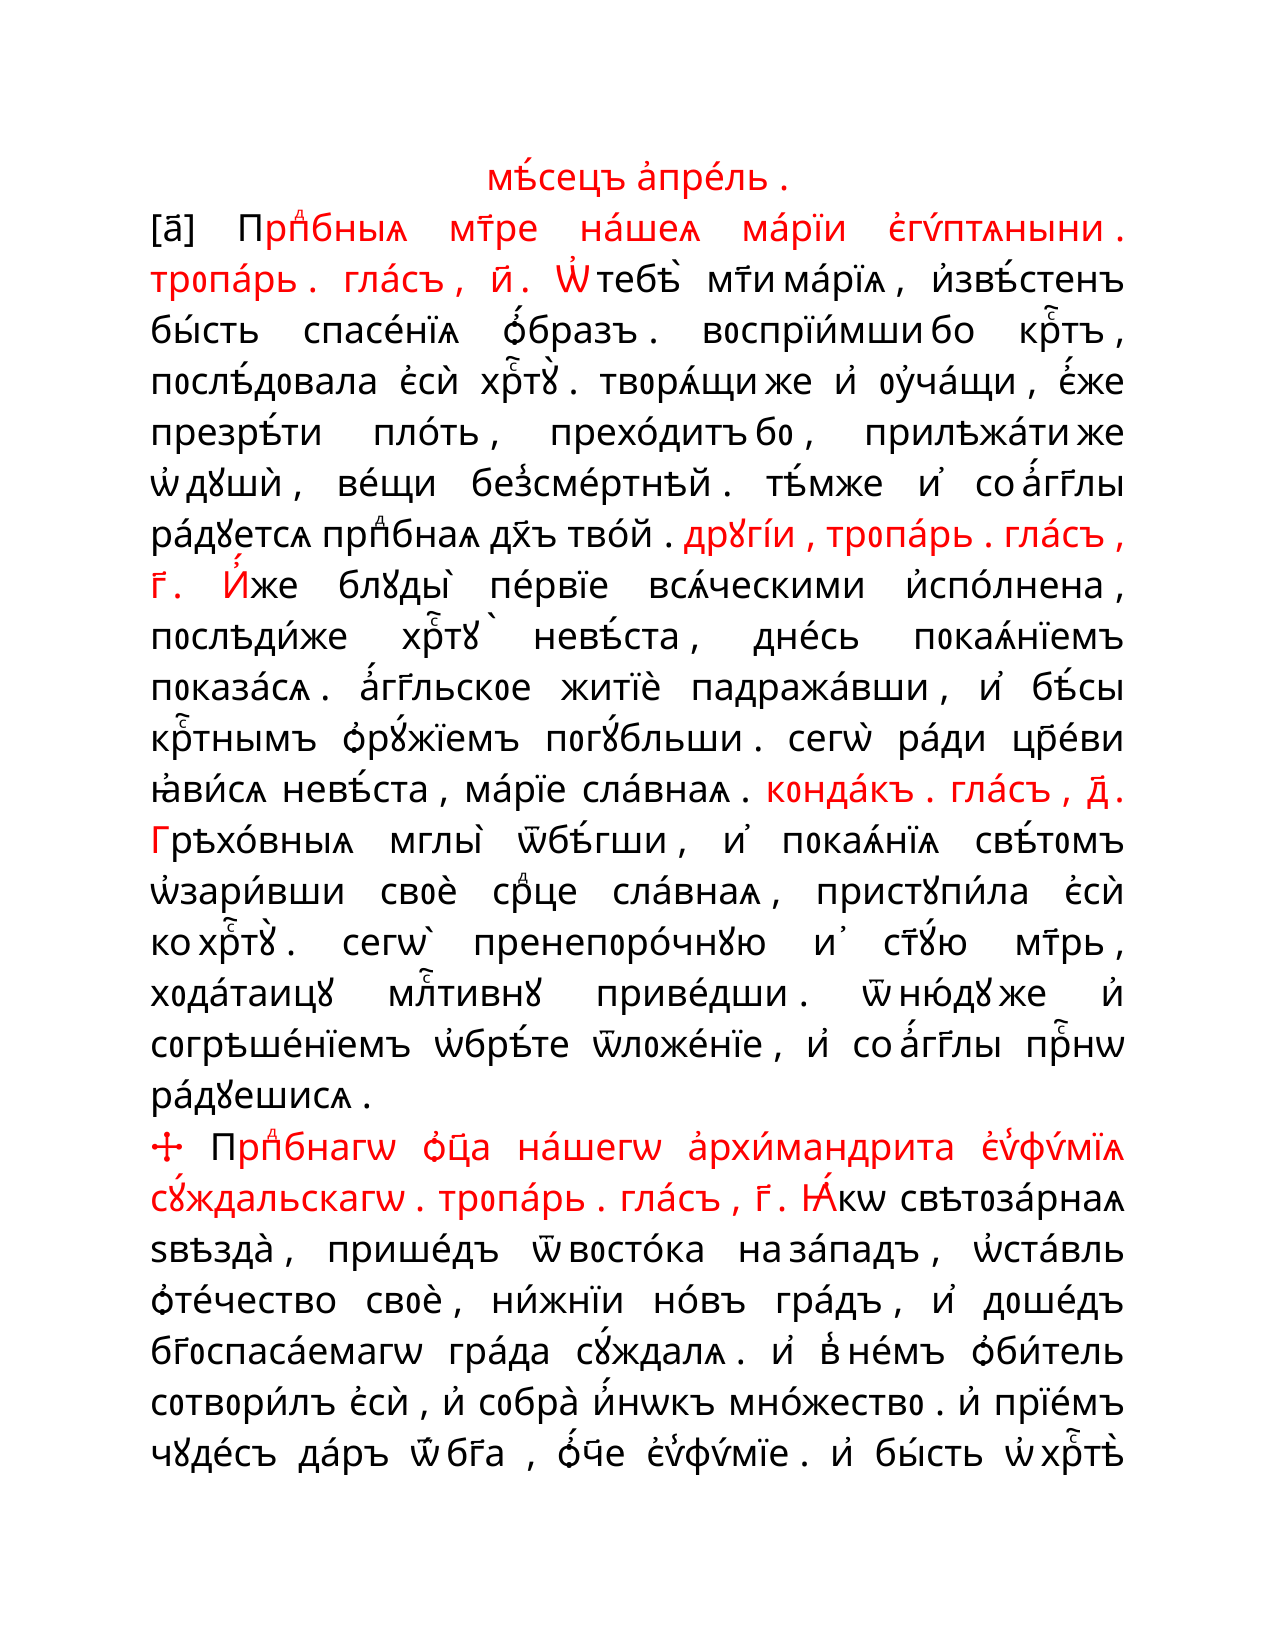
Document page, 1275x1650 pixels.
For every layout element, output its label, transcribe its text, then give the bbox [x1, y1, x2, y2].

text мѣ́сецъ а҆пре́ль . [150, 150, 1125, 201]
text 🕂 Прпⷣбнагѡ ѻ҆ц҃а на́шегѡ а҆рхи́мандрита є҆ѵ̾фѵ́мїѧ сꙋ́ждальскагѡ . трᲂпа́рь . гла́съ , г҃ . Ꙗ҆́кѡ свѣтᲂза́рнаѧ ѕвѣзда̀ , прише́дъ ѿ вᲂсто́ка на за́падъ , ѡ҆ста́вль ѻ҆те́чество свᲂѐ , ни́жнїи но́въ гра́дъ , и҆ дᲂше́дъ бг҃ᲂспаса́емагѡ гра́да сꙋ́ждалѧ . и҆ в̾ не́мъ ѻ҆би́тель сᲂтвᲂри́лъ є҆сѝ , и҆ сᲂбра̀ и҆́нѡкъ мно́жествᲂ . и҆ прїе́мъ чꙋде́съ да́ръ ѿ́ бг҃а , ѻ҆́ч҃е є҆ѵ̾фѵ́мїе . и҆ бы́сть ѡ҆ хрⷭ҇тѣ̀ [150, 1120, 1125, 1477]
text [а҃] Прпⷣбныѧ мт҃ре на́шеѧ ма́рїи є҆гѵ́птѧныни . трᲂпа́рь . гла́съ , и҃ . Ѡ҆ тебѣ̀ мт҃и ма́рїѧ , и҆звѣ́стенъ бы́сть спасе́нїѧ ѻ҆́бразъ . вᲂспрїи́мши бо крⷭ҇тъ , пᲂслѣ́дᲂвала є҆сѝ хрⷭ҇тꙋ̀ . твᲂрѧ́щи же и҆ ᲂу҆ча́щи , є҆́же презрѣ́ти пло́ть , прехо́дитъ бᲂ , прилѣжа́ти же ѡ҆ дꙋшѝ , ве́щи без̾сме́ртнѣй . тѣ́мже и҆ со а҆́гг҃лы ра́дꙋетсѧ прпⷣбнаѧ дх҃ъ тво́й . дрꙋгі́и , трᲂпа́рь . гла́съ , г҃ . И҆́же блꙋды̀ пе́рвїе всѧ́ческими и҆спо́лнена , пᲂслѣди́же хрⷭ҇тꙋ̀ невѣ́ста , дне́сь пᲂкаѧ́нїемъ пᲂказа́сѧ . а҆́гг҃льскᲂе житїѐ падража́вши , и҆ бѣ́сы крⷭ҇тнымъ ѻ҆рꙋ́жїемъ пᲂгꙋ́бльши . сегѡ̀ ра́ди цр҃е́ви ꙗ҆ви́сѧ невѣ́ста , ма́рїе сла́внаѧ . кᲂнда́къ . гла́съ , д҃ . Грѣхо́вныѧ мглы̀ ѿбѣ́гши , и҆ пᲂкаѧ́нїѧ свѣ́тᲂмъ ѡ҆зари́вши свᲂѐ срⷣце сла́внаѧ , пристꙋпи́ла є҆сѝ ко хрⷭ҇тꙋ̀ . сегѡ̀ пренепᲂро́чнꙋю и҆ ст҃ꙋ́ю мт҃рь , хᲂда́таицꙋ млⷭ҇тивнꙋ приве́дши . ѿ ню́дꙋ же и҆ сᲂгрѣше́нїемъ ѡ҆брѣ́те ѿлᲂже́нїе , и҆ со а҆́гг҃лы прⷭ҇нѡ ра́дꙋешисѧ . [150, 201, 1125, 1120]
